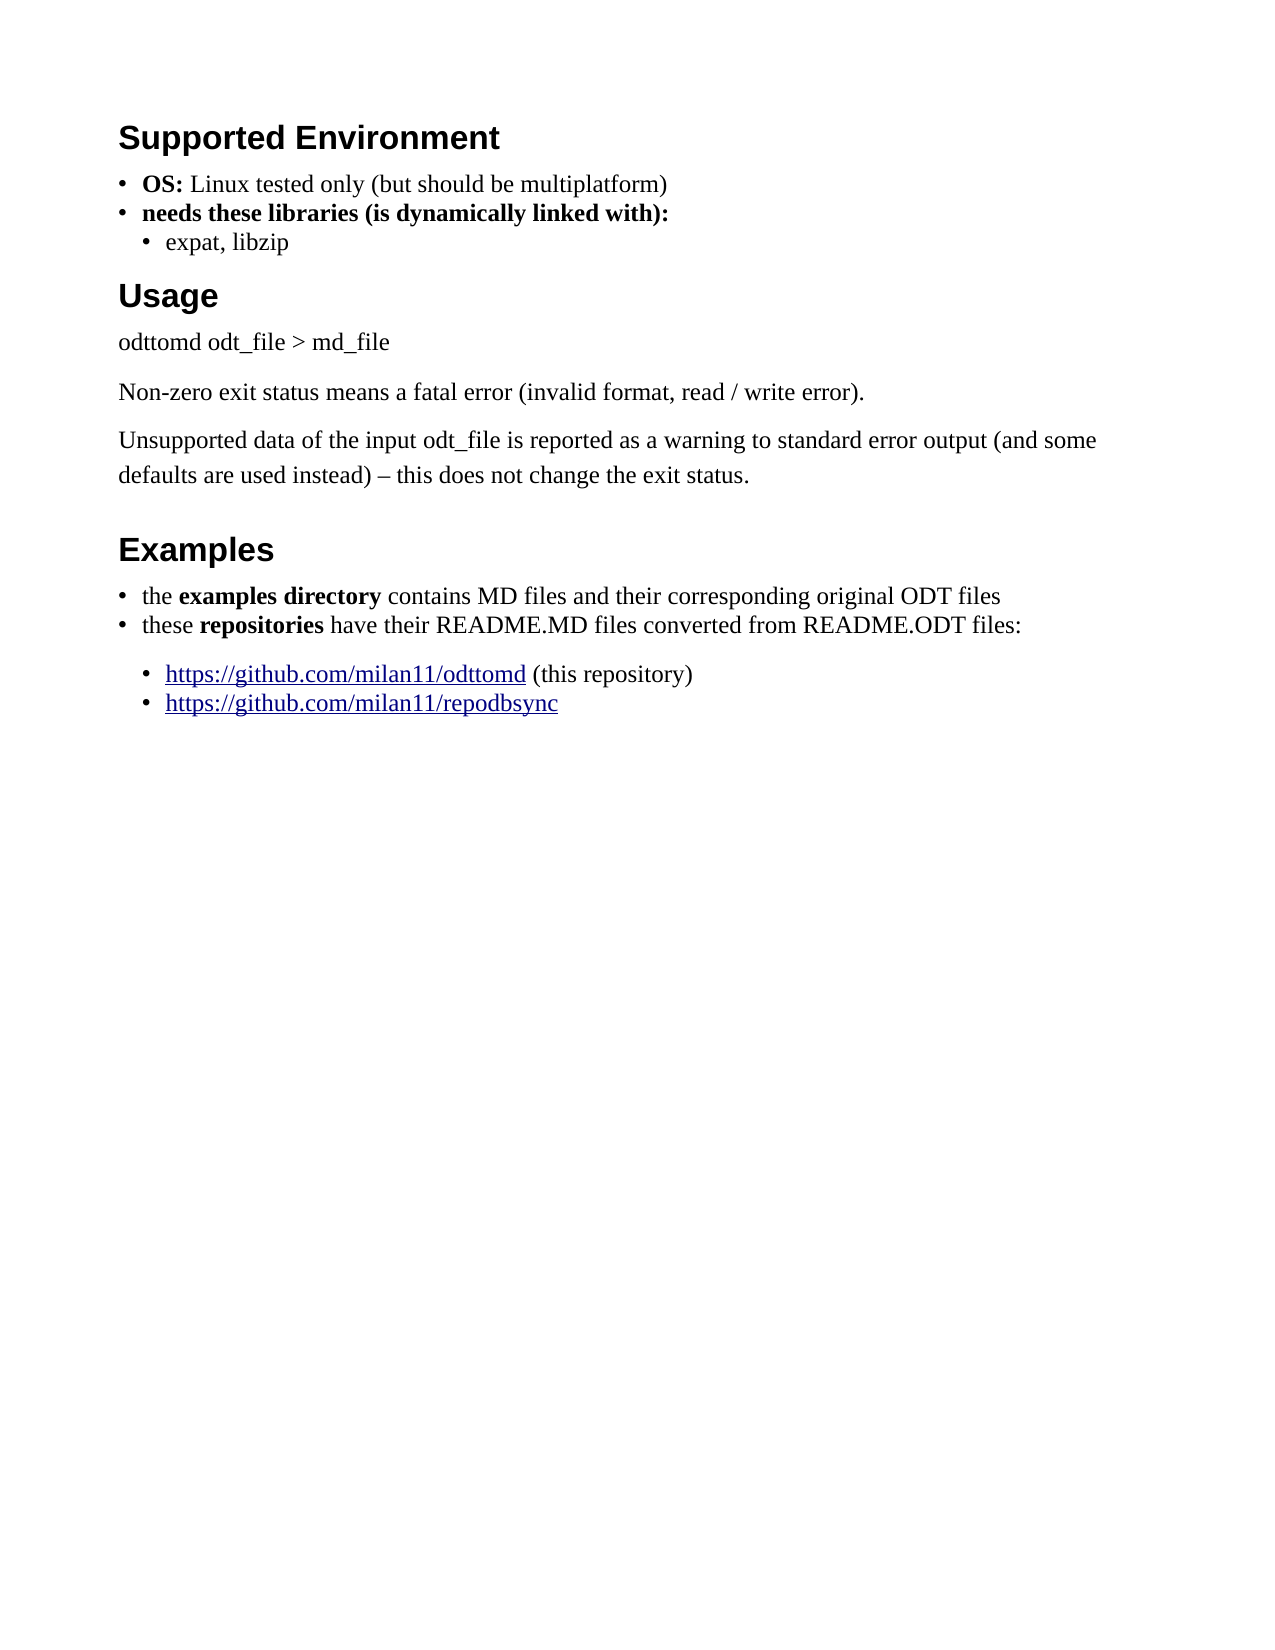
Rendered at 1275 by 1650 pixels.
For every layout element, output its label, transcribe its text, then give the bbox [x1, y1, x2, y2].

list OS: Linux tested only (but should be multiplatform) [118, 169, 1157, 198]
list these repositories have their README.MD files converted from README.ODT files: [118, 610, 1157, 639]
text odttomd odt_file > md_file [118, 327, 1157, 356]
list the examples directory contains MD files and their corresponding original ODT files [118, 581, 1157, 610]
text Unsupported data of the input odt_file is reported as a warning to standard error output (and some defaults are used instead) – this does not change the exit status. [118, 426, 1157, 489]
subtitle Examples [118, 530, 1157, 569]
text Non-zero exit status means a fatal error (invalid format, read / write error). [118, 377, 1157, 405]
subtitle Usage [118, 276, 1157, 315]
list https://github.com/milan11/repodbsync [142, 688, 1157, 716]
list https://github.com/milan11/odttomd (this repository) [142, 659, 1157, 688]
list expat, libzip [142, 227, 1157, 256]
subtitle Supported Environment [118, 118, 1157, 157]
list needs these libraries (is dynamically linked with): [118, 198, 1157, 227]
